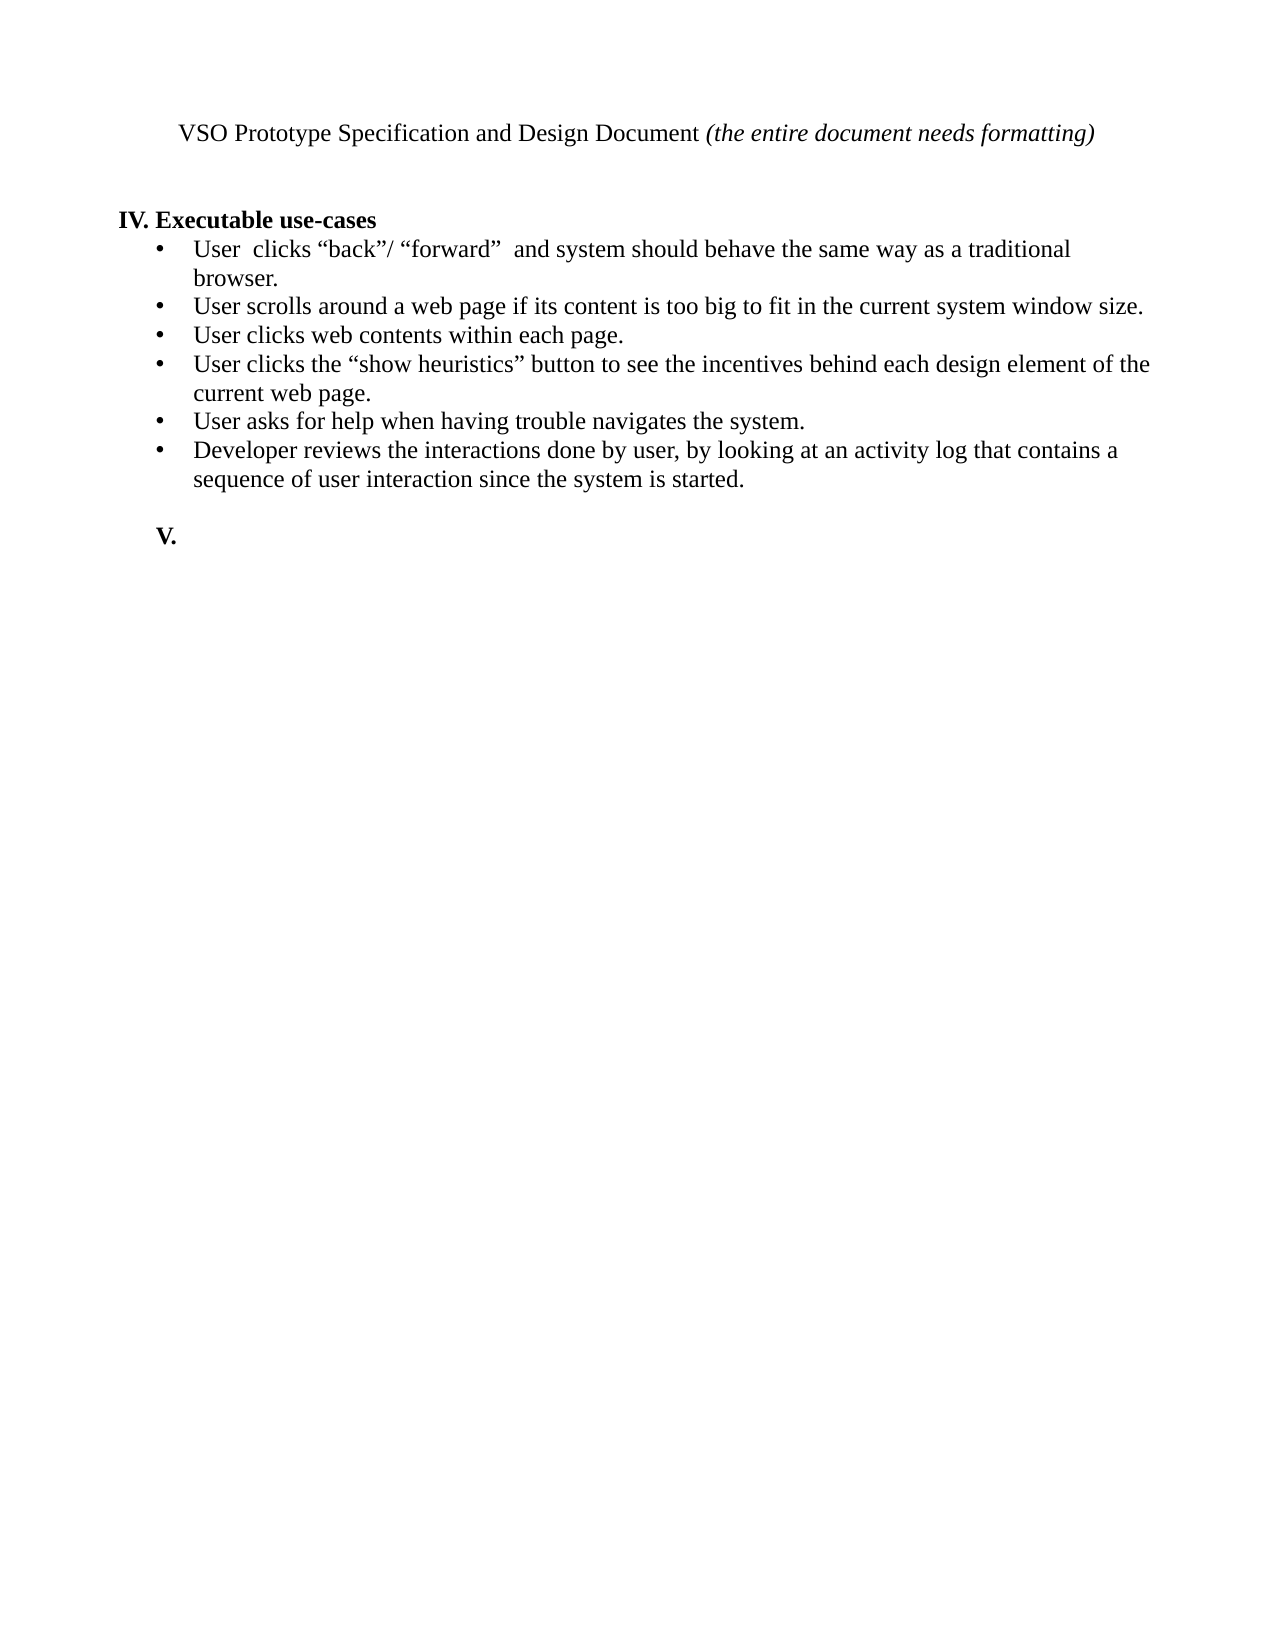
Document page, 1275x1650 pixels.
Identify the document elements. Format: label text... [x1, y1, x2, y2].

list User asks for help when having trouble navigates the system. [156, 406, 1157, 435]
list Developer reviews the interactions done by user, by looking at an activity log that contains a sequence of user interaction since the system is started. [156, 435, 1157, 493]
list User clicks web contents within each page. [156, 320, 1157, 349]
list User clicks the “show heuristics” button to see the incentives behind each design element of the current web page. [156, 349, 1157, 406]
text IV. Executable use-cases [118, 205, 1157, 234]
list User clicks “back”/ “forward” and system should behave the same way as a traditional browser. [156, 234, 1157, 291]
list User scrolls around a web page if its content is too big to fit in the current system window size. [156, 291, 1157, 320]
